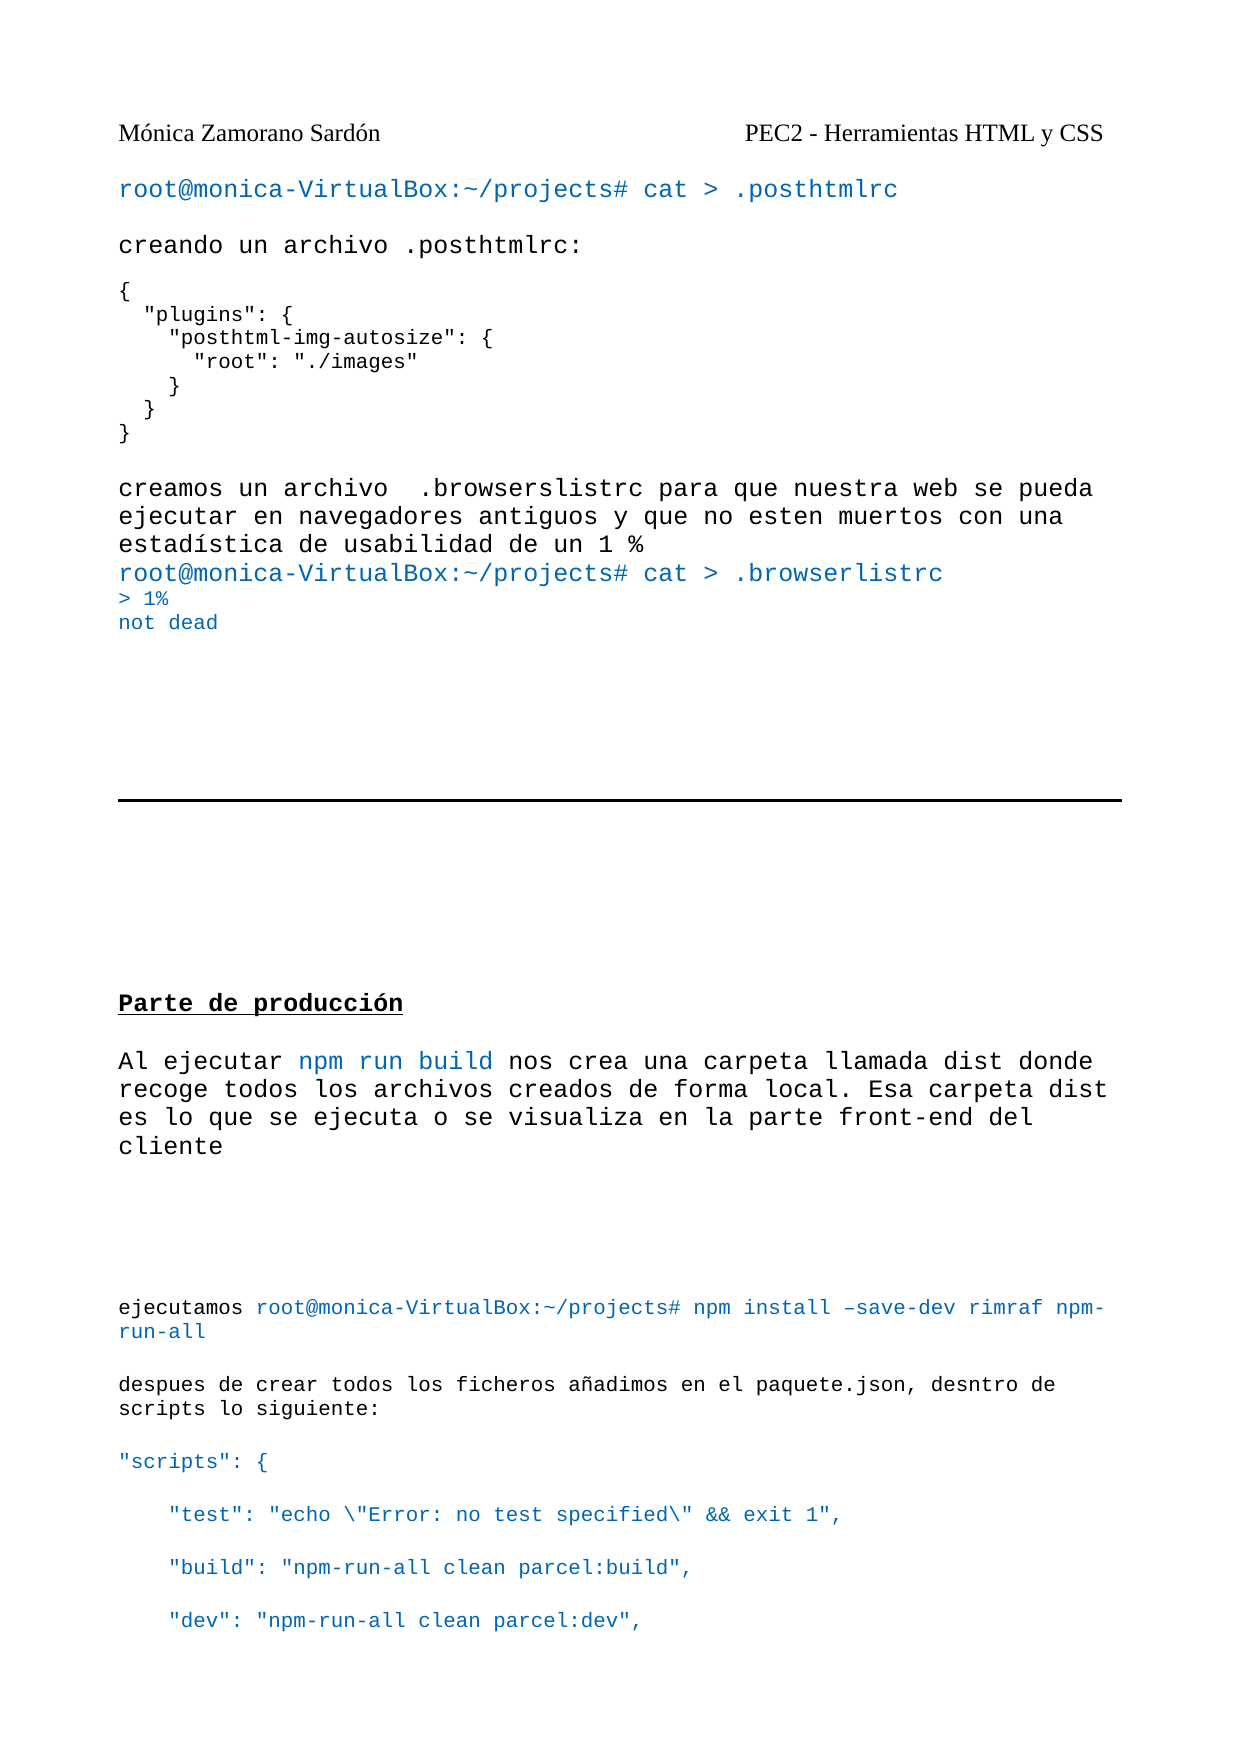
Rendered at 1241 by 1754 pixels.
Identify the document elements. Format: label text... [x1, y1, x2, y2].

text > 1% [118, 588, 1122, 612]
text "build": "npm-run-all clean parcel:build", [118, 1557, 1122, 1581]
text Parte de producción [118, 990, 1122, 1019]
text } [118, 398, 1122, 422]
text { [118, 280, 1122, 304]
text ejecutamos root@monica-VirtualBox:~/projects# npm install –save-dev rimraf npm-run-all [118, 1297, 1122, 1344]
text creamos un archivo .browserslistrc para que nuestra web se pueda ejecutar en navegadores antiguos y que no esten muertos con una estadística de usabilidad de un 1 % [118, 475, 1122, 560]
text "dev": "npm-run-all clean parcel:dev", [118, 1610, 1122, 1634]
text } [118, 422, 1122, 446]
text "root": "./images" [118, 351, 1122, 375]
text Al ejecutar npm run build nos crea una carpeta llamada dist donde recoge todos los archivos creados de forma local. Esa carpeta dist es lo que se ejecuta o se visualiza en la parte front-end del cliente [118, 1048, 1122, 1162]
text "test": "echo \"Error: no test specified\" && exit 1", [118, 1504, 1122, 1528]
text } [118, 375, 1122, 398]
text creando un archivo .posthtmlrc: [118, 233, 1122, 261]
text despues de crear todos los ficheros añadimos en el paquete.json, desntro de scripts lo siguiente: [118, 1374, 1122, 1421]
text "scripts": { [118, 1451, 1122, 1474]
text "posthtml-img-autosize": { [118, 327, 1122, 351]
text not dead [118, 612, 1122, 636]
text root@monica-VirtualBox:~/projects# cat > .posthtmlrc [118, 176, 1122, 205]
text root@monica-VirtualBox:~/projects# cat > .browserlistrc [118, 560, 1122, 588]
text "plugins": { [118, 304, 1122, 327]
